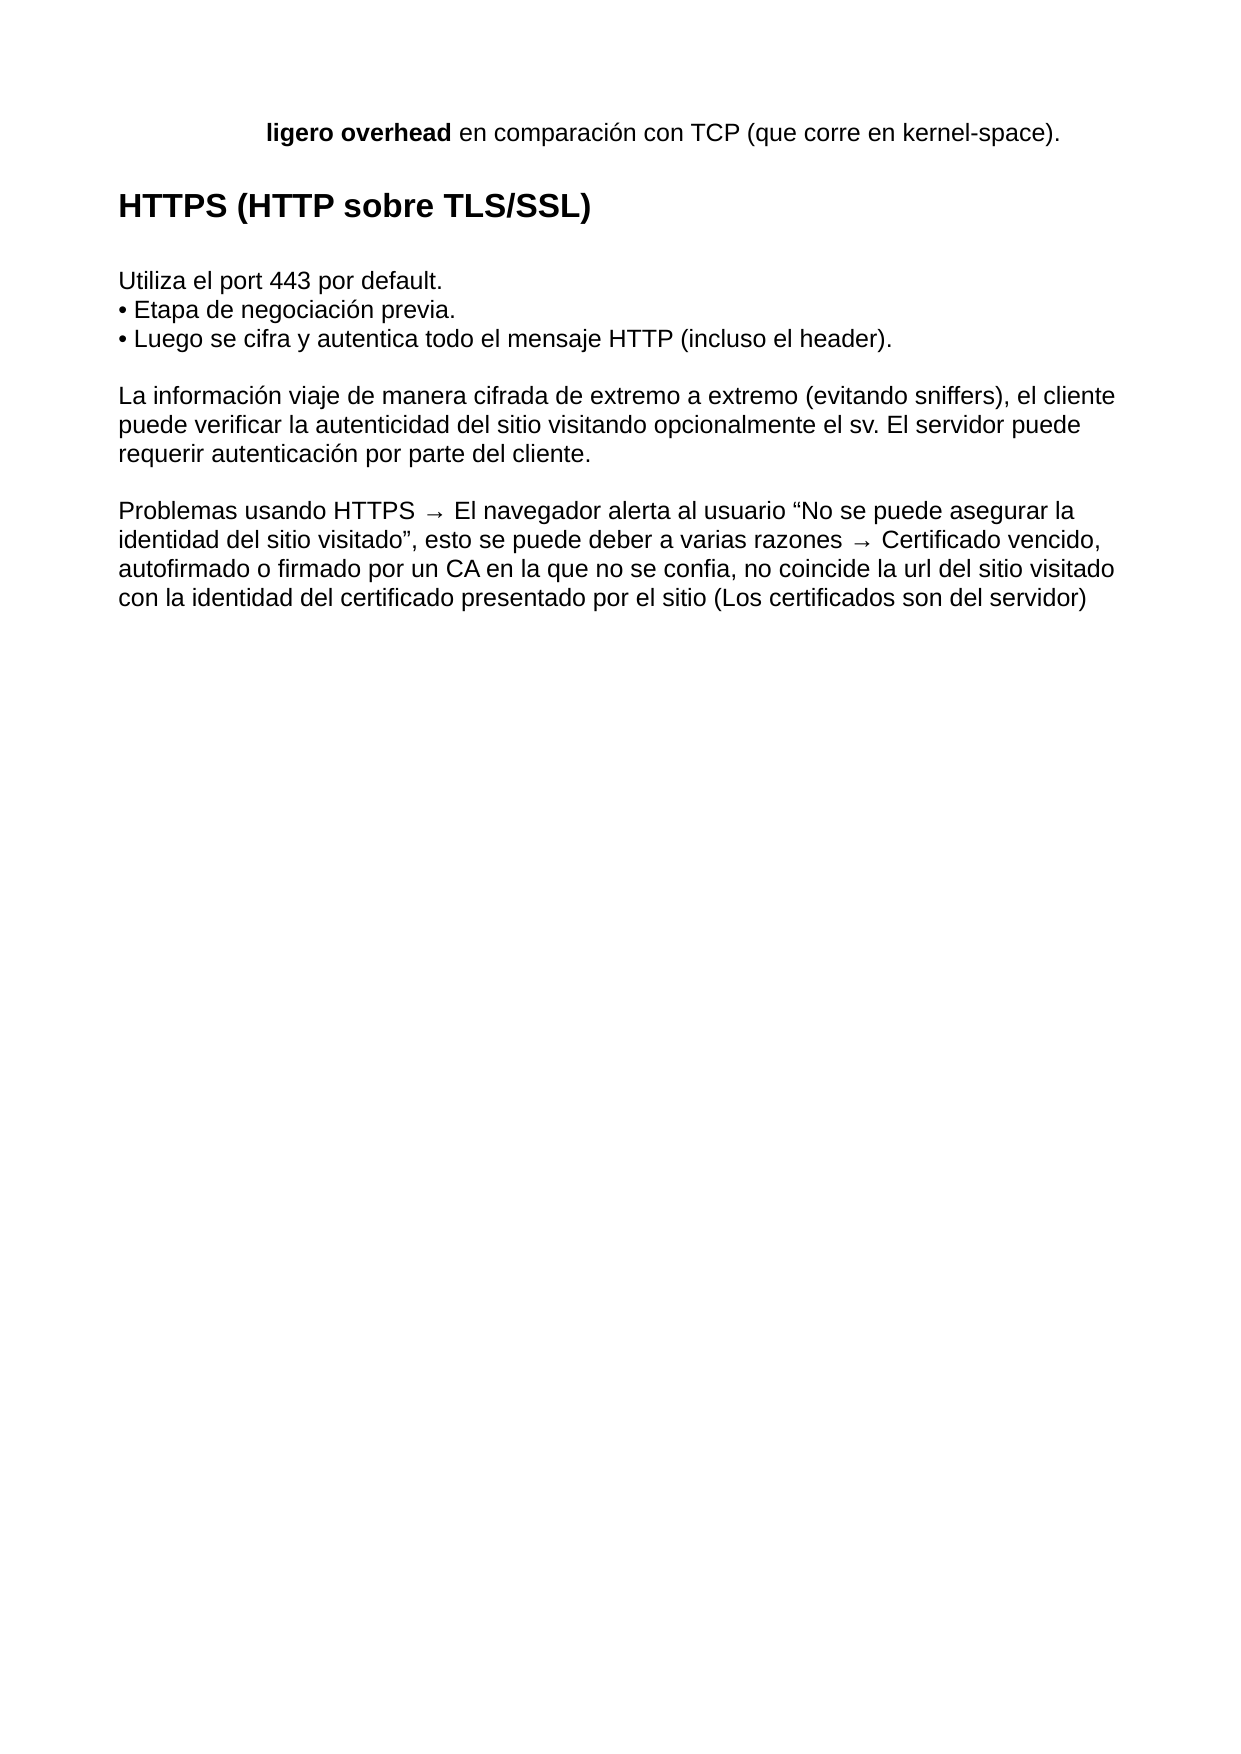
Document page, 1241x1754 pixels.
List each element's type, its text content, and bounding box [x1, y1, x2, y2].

text • Etapa de negociación previa. [118, 295, 1122, 324]
text • Luego se cifra y autentica todo el mensaje HTTP (incluso el header). [118, 324, 1122, 352]
text La información viaje de manera cifrada de extremo a extremo (evitando sniffers), el cliente puede verificar la autenticidad del sitio visitando opcionalmente el sv. El servidor puede requerir autenticación por parte del cliente. [118, 381, 1122, 467]
list ligero overhead en comparación con TCP (que corre en kernel-space). [236, 118, 1122, 147]
text Utiliza el port 443 por default. [118, 266, 1122, 295]
subtitle HTTPS (HTTP sobre TLS/SSL) [118, 187, 1122, 225]
text Problemas usando HTTPS → El navegador alerta al usuario “No se puede asegurar la identidad del sitio visitado”, esto se puede deber a varias razones → Certificado vencido, autofirmado o firmado por un CA en la que no se confia, no coincide la url del sitio visitado con la identidad del certificado presentado por el sitio (Los certificados son del servidor) [118, 496, 1122, 611]
